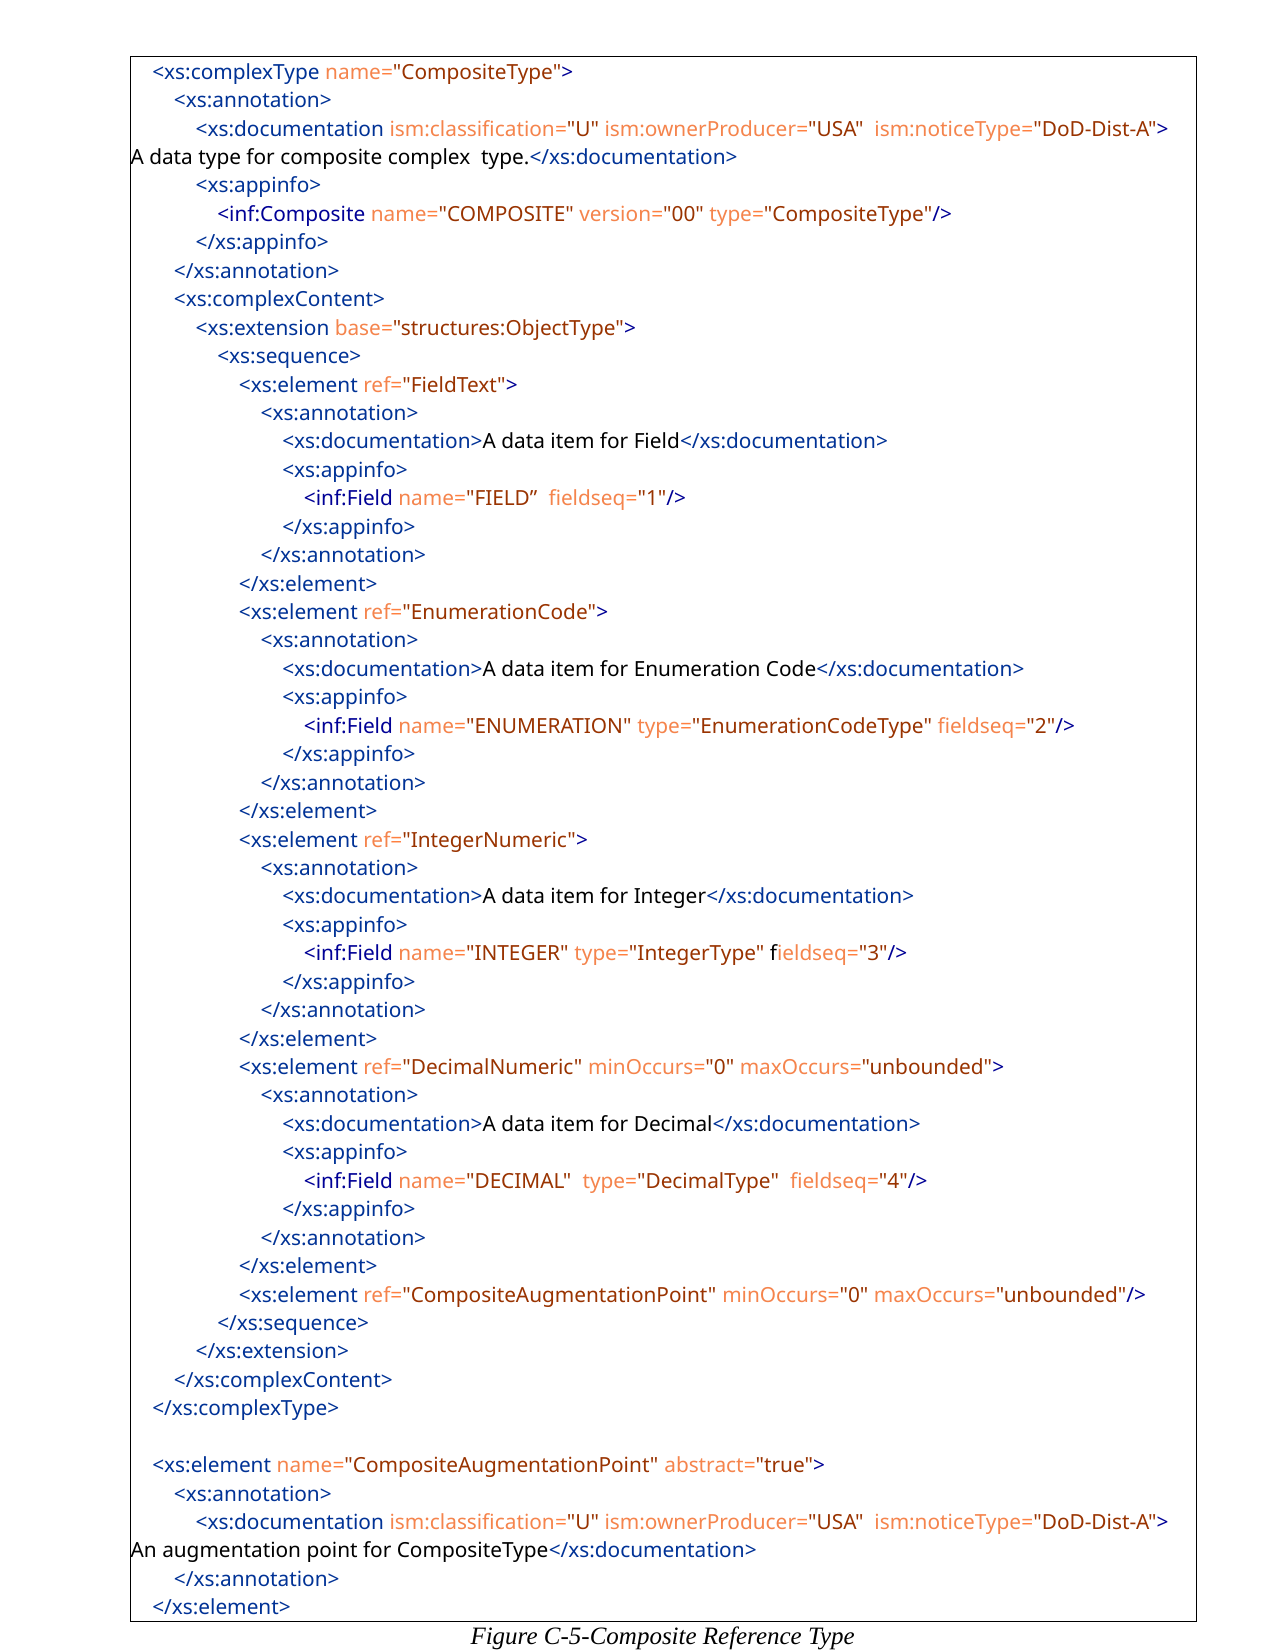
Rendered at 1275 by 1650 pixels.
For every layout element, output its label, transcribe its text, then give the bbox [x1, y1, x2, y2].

text Figure C-5-Composite Reference Type [130, 1622, 1197, 1650]
text Figure C-5-Composite Reference Type [131, 69, 1196, 1621]
